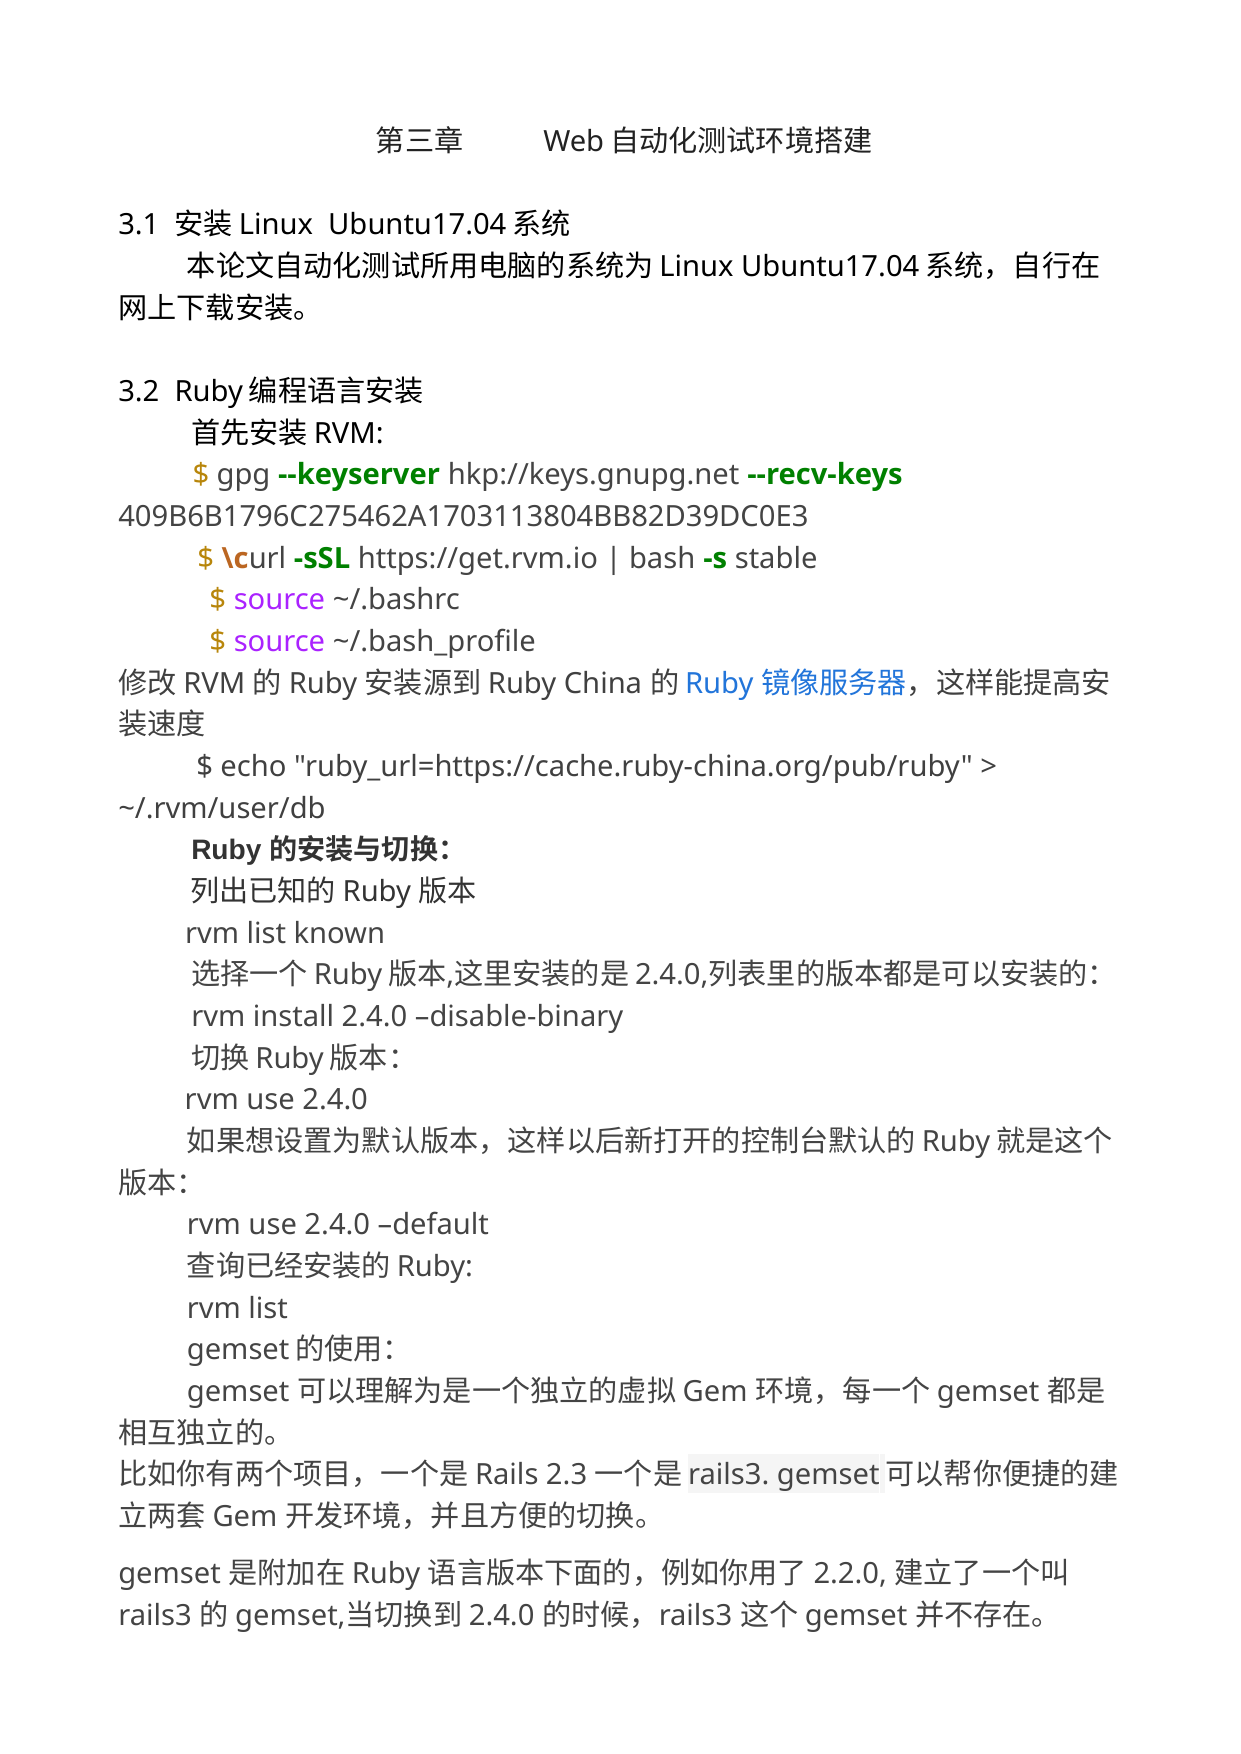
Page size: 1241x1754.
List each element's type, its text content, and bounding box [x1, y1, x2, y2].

text 修改 RVM 的 Ruby 安装源到 Ruby China 的Ruby 镜像服务器，这样能提高安装速度 [118, 660, 1122, 743]
text 如果想设置为默认版本，这样以后新打开的控制台默认的Ruby就是这个版本： [118, 1118, 1122, 1201]
text $ source ~/.bash_profile [118, 618, 1122, 660]
text rvm install 2.4.0 –disable-binary [118, 993, 1122, 1035]
text 比如你有两个项目，一个是 Rails 2.3 一个是rails3. gemset可以帮你便捷的建立两套 Gem 开发环境，并且方便的切换。 [118, 1451, 1122, 1535]
text 首先安装RVM: [118, 410, 1122, 451]
text rvm use 2.4.0 [118, 1076, 1122, 1118]
text $ source ~/.bashrc [118, 576, 1122, 618]
text 切换Ruby版本： [118, 1035, 1122, 1076]
text 第三章 Web自动化测试环境搭建 [118, 118, 1122, 160]
text Ruby 的安装与切换： [118, 826, 1122, 868]
text 本论文自动化测试所用电脑的系统为Linux Ubuntu17.04系统，自行在网上下载安装。 [118, 243, 1122, 326]
text gemset 可以理解为是一个独立的虚拟 Gem 环境，每一个 gemset 都是相互独立的。 [118, 1368, 1122, 1451]
text 查询已经安装的Ruby: [118, 1243, 1122, 1285]
text gemset的使用： [118, 1326, 1122, 1368]
text rvm list known [118, 910, 1122, 951]
text 列出已知的 Ruby 版本 [118, 868, 1122, 910]
text 选择一个Ruby版本,这里安装的是2.4.0,列表里的版本都是可以安装的： [118, 951, 1122, 993]
text rvm list [118, 1285, 1122, 1326]
text $ \curl -sSL https://get.rvm.io | bash -s stable [118, 535, 1122, 576]
text gemset 是附加在 Ruby 语言版本下面的，例如你用了 2.2.0, 建立了一个叫 rails3 的 gemset,当切换到 2.4.0 的时候，rails3 这个 gemset 并不存在。 [118, 1549, 1122, 1634]
text $ echo "ruby_url=https://cache.ruby-china.org/pub/ruby" > ~/.rvm/user/db [118, 743, 1122, 826]
text rvm use 2.4.0 –default [118, 1201, 1122, 1243]
text 3.2 Ruby编程语言安装 [118, 368, 1122, 410]
text 3.1 安装Linux Ubuntu17.04系统 [118, 201, 1122, 243]
text $ gpg --keyserver hkp://keys.gnupg.net --recv-keys 409B6B1796C275462A1703113804BB82D39DC0E3 [118, 451, 1122, 535]
